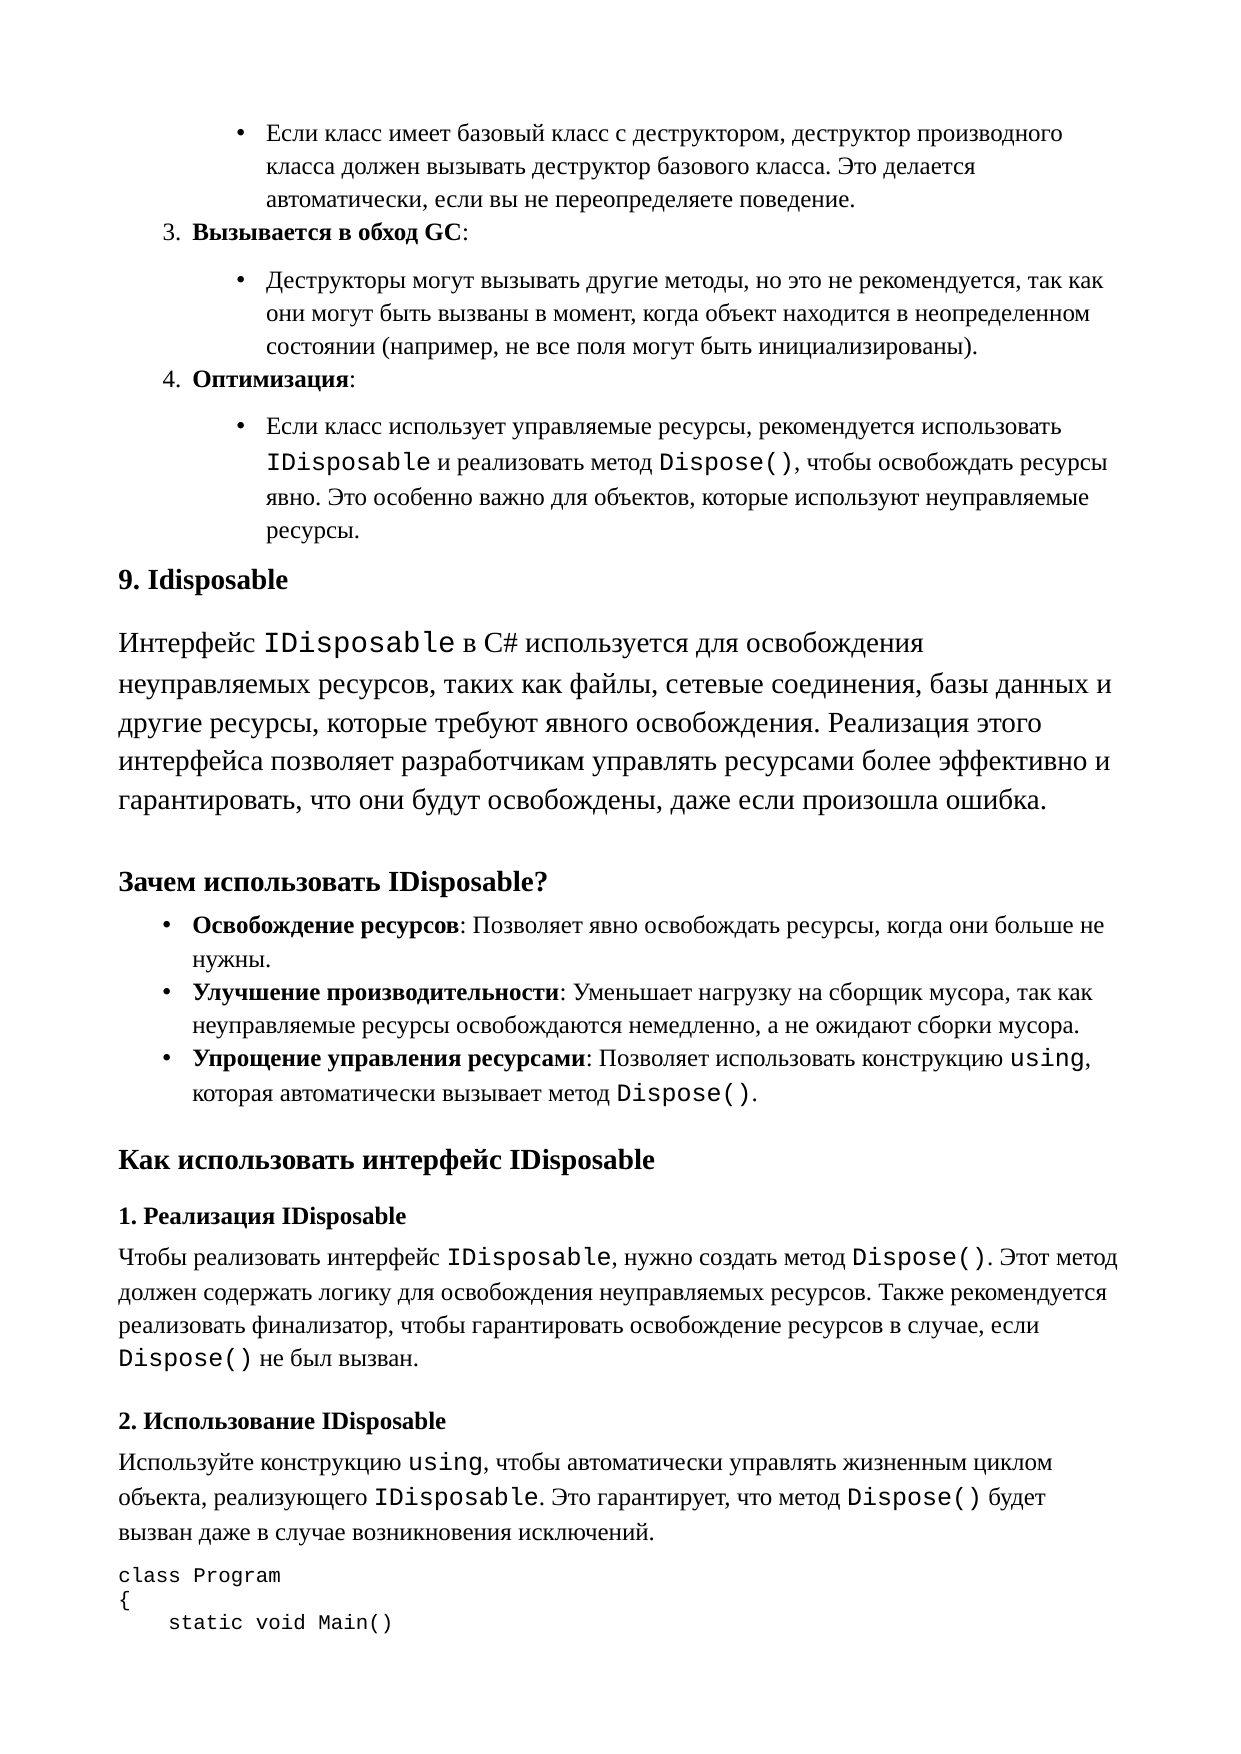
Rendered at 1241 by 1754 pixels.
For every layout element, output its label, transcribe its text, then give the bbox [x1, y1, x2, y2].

subtitle Зачем использовать IDisposable? [118, 864, 1122, 898]
subtitle 1. Реализация IDisposable [118, 1201, 1122, 1230]
list Деструкторы могут вызывать другие методы, но это не рекомендуется, так как они могут быть вызваны в момент, когда объект находится в неопределенном состоянии (например, не все поля могут быть инициализированы). [236, 265, 1122, 359]
list Если класс использует управляемые ресурсы, рекомендуется использовать IDisposable и реализовать метод Dispose(), чтобы освобождать ресурсы явно. Это особенно важно для объектов, которые используют неуправляемые ресурсы. [236, 411, 1122, 543]
list Вызывается в обход GC: [162, 217, 1122, 246]
text static void Main() [118, 1612, 1122, 1636]
subtitle 2. Использование IDisposable [118, 1406, 1122, 1434]
text Используйте конструкцию using, чтобы автоматически управлять жизненным циклом объекта, реализующего IDisposable. Это гарантирует, что метод Dispose() будет вызван даже в случае возникновения исключений. [118, 1447, 1122, 1546]
list Освобождение ресурсов: Позволяет явно освобождать ресурсы, когда они больше не нужны. [162, 911, 1122, 972]
subtitle Как использовать интерфейс IDisposable [118, 1142, 1122, 1176]
text Интерфейс IDisposable в C# используется для освобождения неуправляемых ресурсов, таких как файлы, сетевые соединения, базы данных и другие ресурсы, которые требуют явного освобождения. Реализация этого интерфейса позволяет разработчикам управлять ресурсами более эффективно и гарантировать, что они будут освобождены, даже если произошла ошибка. [118, 625, 1122, 816]
text 9. Idisposable [118, 562, 1122, 596]
text class Program [118, 1565, 1122, 1588]
list Упрощение управления ресурсами: Позволяет использовать конструкцию using, которая автоматически вызывает метод Dispose(). [162, 1043, 1122, 1109]
list Если класс имеет базовый класс с деструктором, деструктор производного класса должен вызывать деструктор базового класса. Это делается автоматически, если вы не переопределяете поведение. [236, 118, 1122, 213]
list Оптимизация: [162, 364, 1122, 393]
text { [118, 1588, 1122, 1612]
list Улучшение производительности: Уменьшает нагрузку на сборщик мусора, так как неуправляемые ресурсы освобождаются немедленно, а не ожидают сборки мусора. [162, 977, 1122, 1038]
text Чтобы реализовать интерфейс IDisposable, нужно создать метод Dispose(). Этот метод должен содержать логику для освобождения неуправляемых ресурсов. Также рекомендуется реализовать финализатор, чтобы гарантировать освобождение ресурсов в случае, если Dispose() не был вызван. [118, 1242, 1122, 1374]
